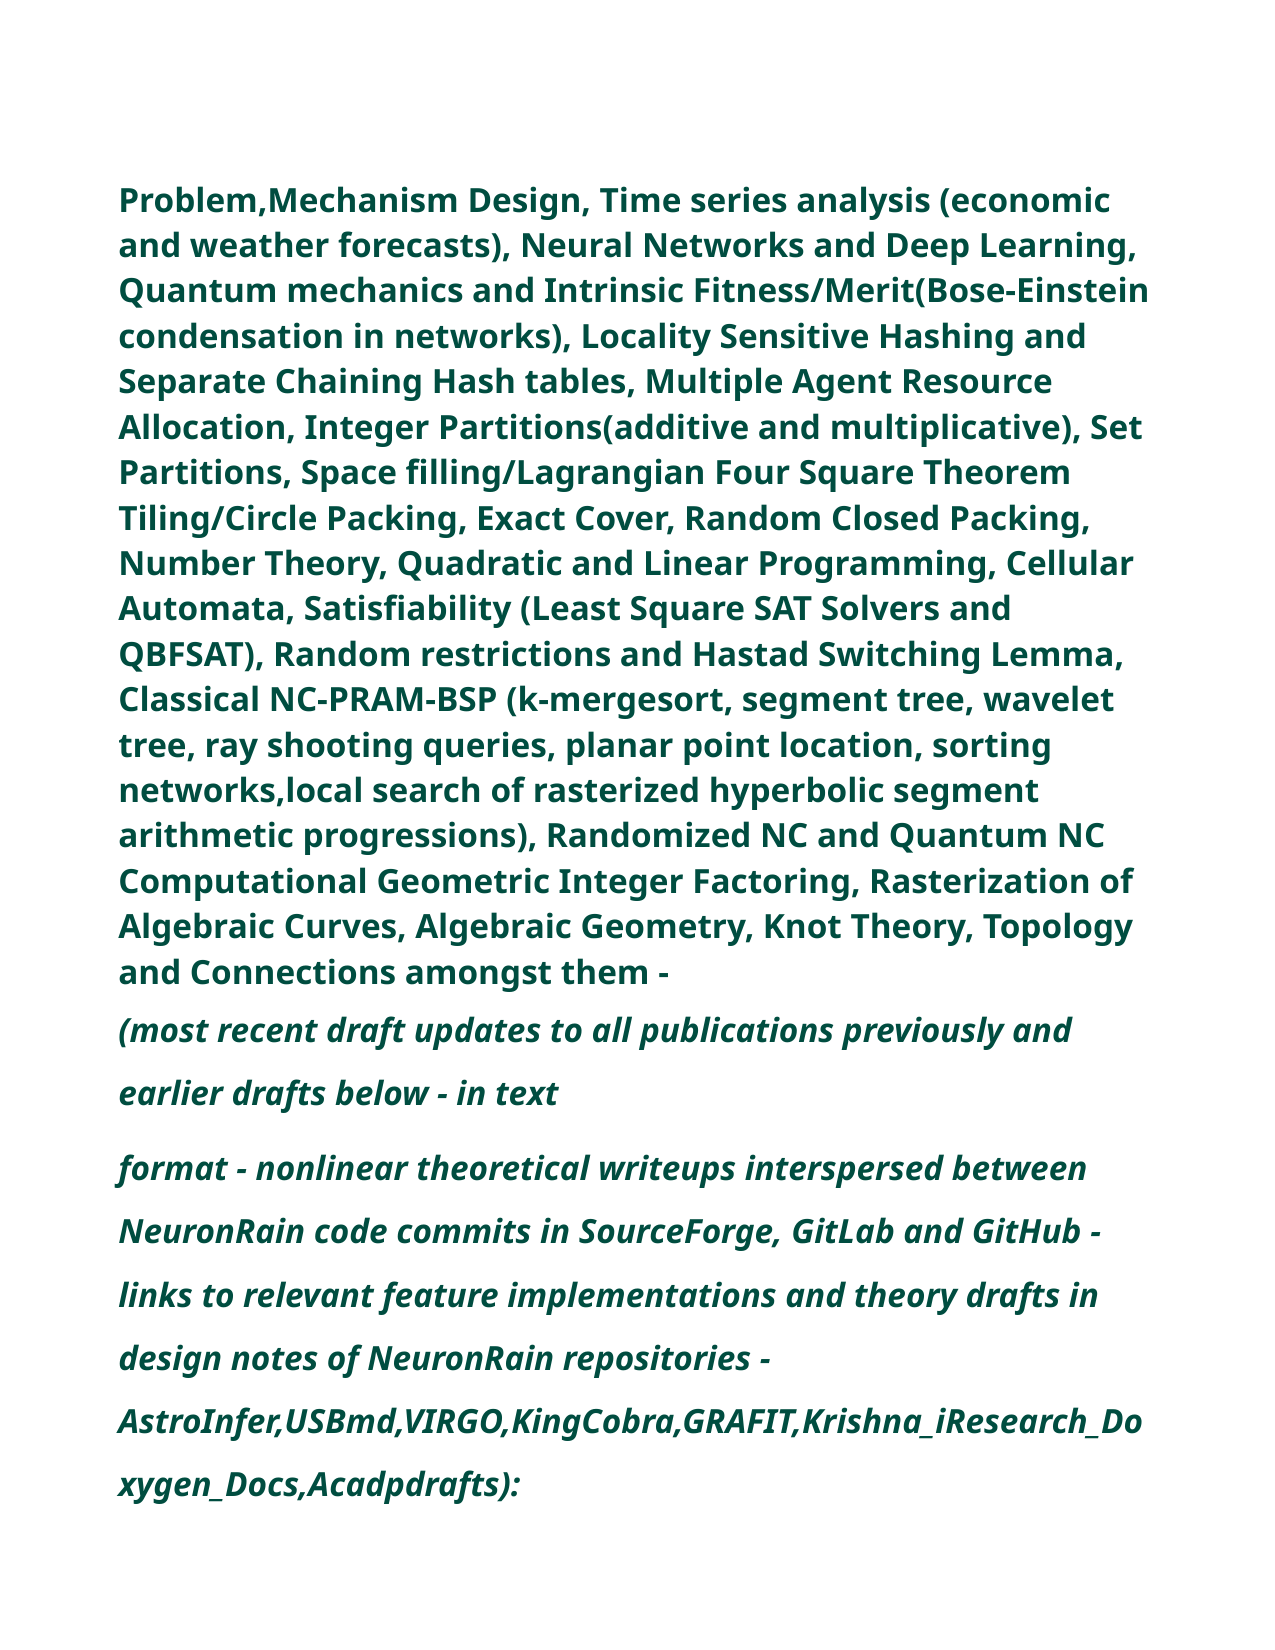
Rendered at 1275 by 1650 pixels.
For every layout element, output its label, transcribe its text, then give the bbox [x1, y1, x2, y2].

text format - nonlinear theoretical writeups interspersed between NeuronRain code commits in SourceForge, GitLab and GitHub - links to relevant feature implementations and theory drafts in design notes of NeuronRain repositories - AstroInfer,USBmd,VIRGO,KingCobra,GRAFIT,Krishna_iResearch_Doxygen_Docs,Acadpdrafts): [118, 1145, 1157, 1506]
text Problem,Mechanism Design, Time series analysis (economic and weather forecasts), Neural Networks and Deep Learning, Quantum mechanics and Intrinsic Fitness/Merit(Bose-Einstein condensation in networks), Locality Sensitive Hashing and Separate Chaining Hash tables, Multiple Agent Resource Allocation, Integer Partitions(additive and multiplicative), Set Partitions, Space filling/Lagrangian Four Square Theorem Tiling/Circle Packing, Exact Cover, Random Closed Packing, Number Theory, Quadratic and Linear Programming, Cellular Automata, Satisfiability (Least Square SAT Solvers and QBFSAT), Random restrictions and Hastad Switching Lemma, Classical NC-PRAM-BSP (k-mergesort, segment tree, wavelet tree, ray shooting queries, planar point location, sorting networks,local search of rasterized hyperbolic segment arithmetic progressions), Randomized NC and Quantum NC Computational Geometric Integer Factoring, Rasterization of Algebraic Curves, Algebraic Geometry, Knot Theory, Topology and Connections amongst them - [118, 176, 1157, 994]
text (most recent draft updates to all publications previously and earlier drafts below - in text [118, 1006, 1157, 1115]
